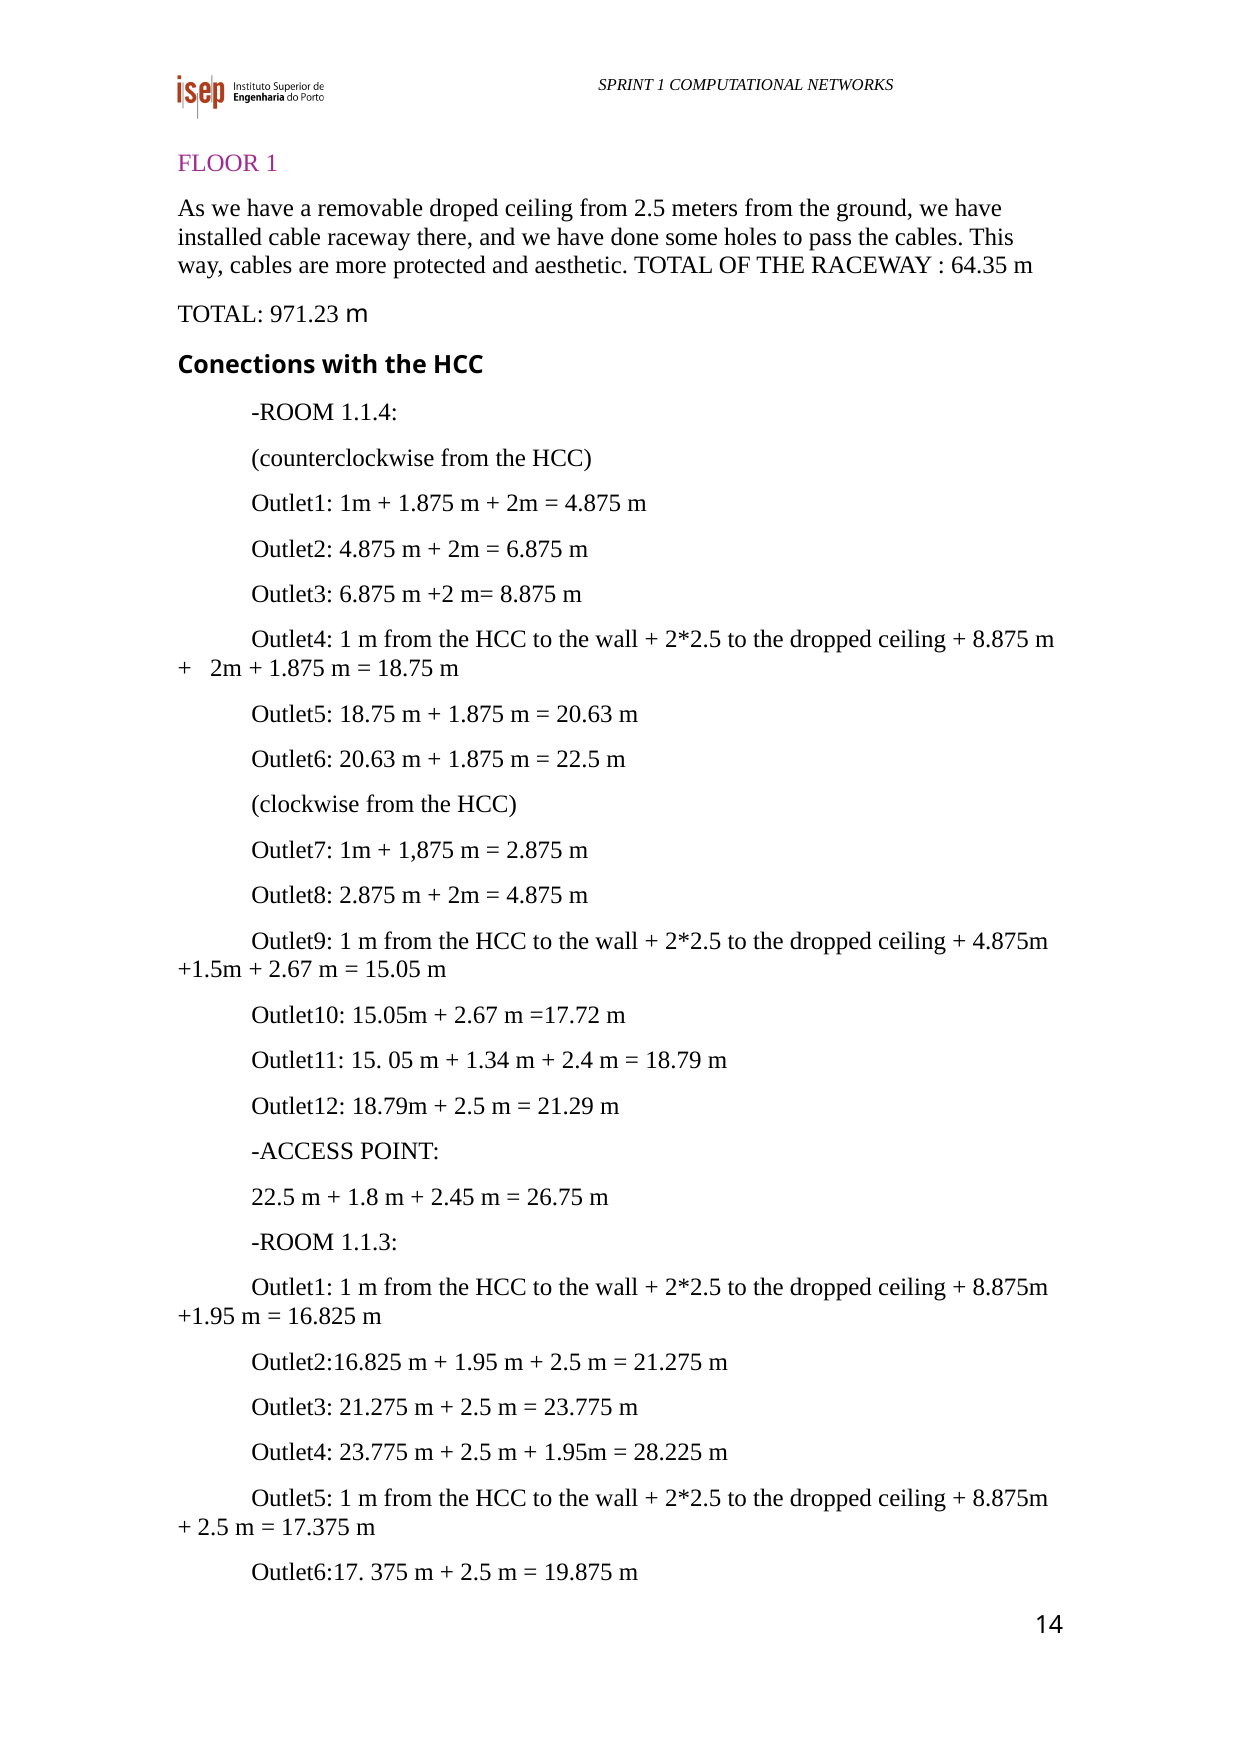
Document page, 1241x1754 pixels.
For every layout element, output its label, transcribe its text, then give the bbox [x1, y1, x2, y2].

text Outlet12: 18.79m + 2.5 m = 21.29 m [177, 1091, 1063, 1119]
text Outlet11: 15. 05 m + 1.34 m + 2.4 m = 18.79 m [177, 1045, 1063, 1074]
text Outlet2:16.825 m + 1.95 m + 2.5 m = 21.275 m [177, 1347, 1063, 1375]
text As we have a removable droped ceiling from 2.5 meters from the ground, we have installed cable raceway there, and we have done some holes to pass the cables. This way, cables are more protected and aesthetic. TOTAL OF THE RACEWAY : 64.35 m [177, 193, 1063, 279]
text Outlet1: 1m + 1.875 m + 2m = 4.875 m [177, 488, 1063, 517]
text FLOOR 1 [177, 148, 1063, 176]
text -ROOM 1.1.3: [177, 1227, 1063, 1256]
text -ACCESS POINT: [177, 1136, 1063, 1165]
text -ROOM 1.1.4: [177, 397, 1063, 426]
text 22.5 m + 1.8 m + 2.45 m = 26.75 m [177, 1182, 1063, 1210]
text Outlet7: 1m + 1,875 m = 2.875 m [177, 835, 1063, 864]
text Outlet3: 6.875 m +2 m= 8.875 m [177, 579, 1063, 608]
text Outlet4: 1 m from the HCC to the wall + 2*2.5 to the dropped ceiling + 8.875 m + 2m + 1.875 m = 18.75 m [177, 624, 1063, 682]
text Conections with the HCC [177, 347, 1063, 381]
text Outlet5: 1 m from the HCC to the wall + 2*2.5 to the dropped ceiling + 8.875m + 2.5 m = 17.375 m [177, 1483, 1063, 1540]
text (clockwise from the HCC) [251, 789, 1063, 818]
text Outlet9: 1 m from the HCC to the wall + 2*2.5 to the dropped ceiling + 4.875m +1.5m + 2.67 m = 15.05 m [177, 926, 1063, 983]
text Outlet2: 4.875 m + 2m = 6.875 m [177, 534, 1063, 562]
text Outlet3: 21.275 m + 2.5 m = 23.775 m [177, 1392, 1063, 1421]
text Outlet6:17. 375 m + 2.5 m = 19.875 m [177, 1557, 1063, 1586]
text Outlet10: 15.05m + 2.67 m =17.72 m [177, 1000, 1063, 1029]
text Outlet8: 2.875 m + 2m = 4.875 m [177, 880, 1063, 909]
text TOTAL: 971.23 m [177, 296, 1063, 330]
text Outlet5: 18.75 m + 1.875 m = 20.63 m [177, 699, 1063, 727]
text Outlet4: 23.775 m + 2.5 m + 1.95m = 28.225 m [177, 1437, 1063, 1466]
text Outlet1: 1 m from the HCC to the wall + 2*2.5 to the dropped ceiling + 8.875m +1.95 m = 16.825 m [177, 1272, 1063, 1330]
text Outlet6: 20.63 m + 1.875 m = 22.5 m [177, 744, 1063, 773]
text (counterclockwise from the HCC) [251, 443, 1063, 472]
